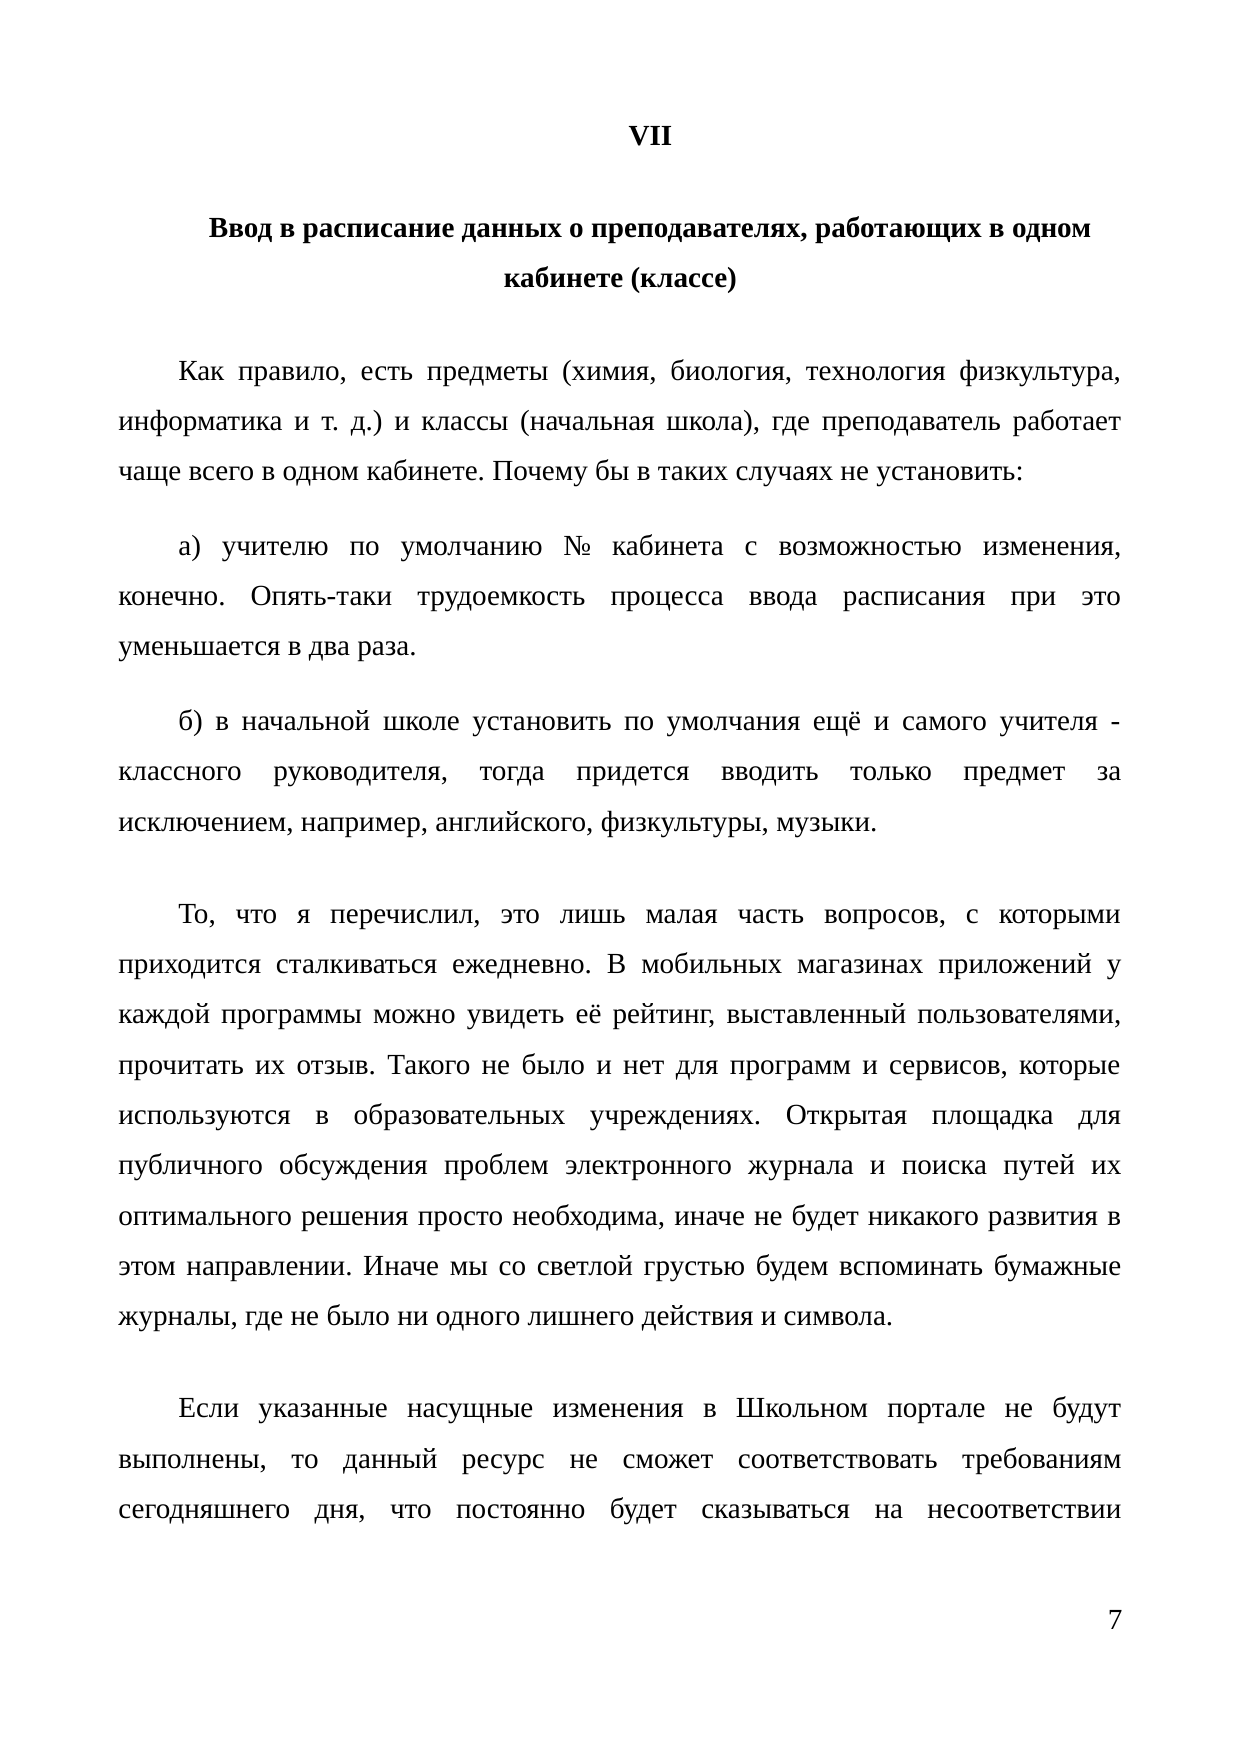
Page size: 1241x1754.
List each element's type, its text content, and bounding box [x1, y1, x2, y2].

text То, что я перечислил, это лишь малая часть вопросов, с которыми приходится сталкиваться ежедневно. В мобильных магазинах приложений у каждой программы можно увидеть её рейтинг, выставленный пользователями, прочитать их отзыв. Такого не было и нет для программ и сервисов, которые используются в образовательных учреждениях. Открытая площадка для публичного обсуждения проблем электронного журнала и поиска путей их оптимального решения просто необходима, иначе не будет никакого развития в этом направлении. Иначе мы со светлой грустью будем вспоминать бумажные журналы, где не было ни одного лишнего действия и символа. [118, 896, 1122, 1332]
text Как правило, есть предметы (химия, биология, технология физкультура, информатика и т. д.) и классы (начальная школа), где преподаватель работает чаще всего в одном кабинете. Почему бы в таких случаях не установить: [118, 353, 1122, 487]
text а) учителю по умолчанию № кабинета с возможностью изменения, конечно. Опять-таки трудоемкость процесса ввода расписания при это уменьшается в два раза. [118, 528, 1122, 662]
text б) в начальной школе установить по умолчания ещё и самого учителя - классного руководителя, тогда придется вводить только предмет за исключением, например, английского, физкультуры, музыки. [118, 703, 1122, 837]
text Ввод в расписание данных о преподавателях, работающих в одном кабинете (классе) [118, 210, 1122, 294]
text VII [118, 118, 1122, 152]
text Если указанные насущные изменения в Школьном портале не будут выполнены, то данный ресурс не сможет соответствовать требованиям сегодняшнего дня, что постоянно будет сказываться на несоответствии [118, 1391, 1122, 1525]
